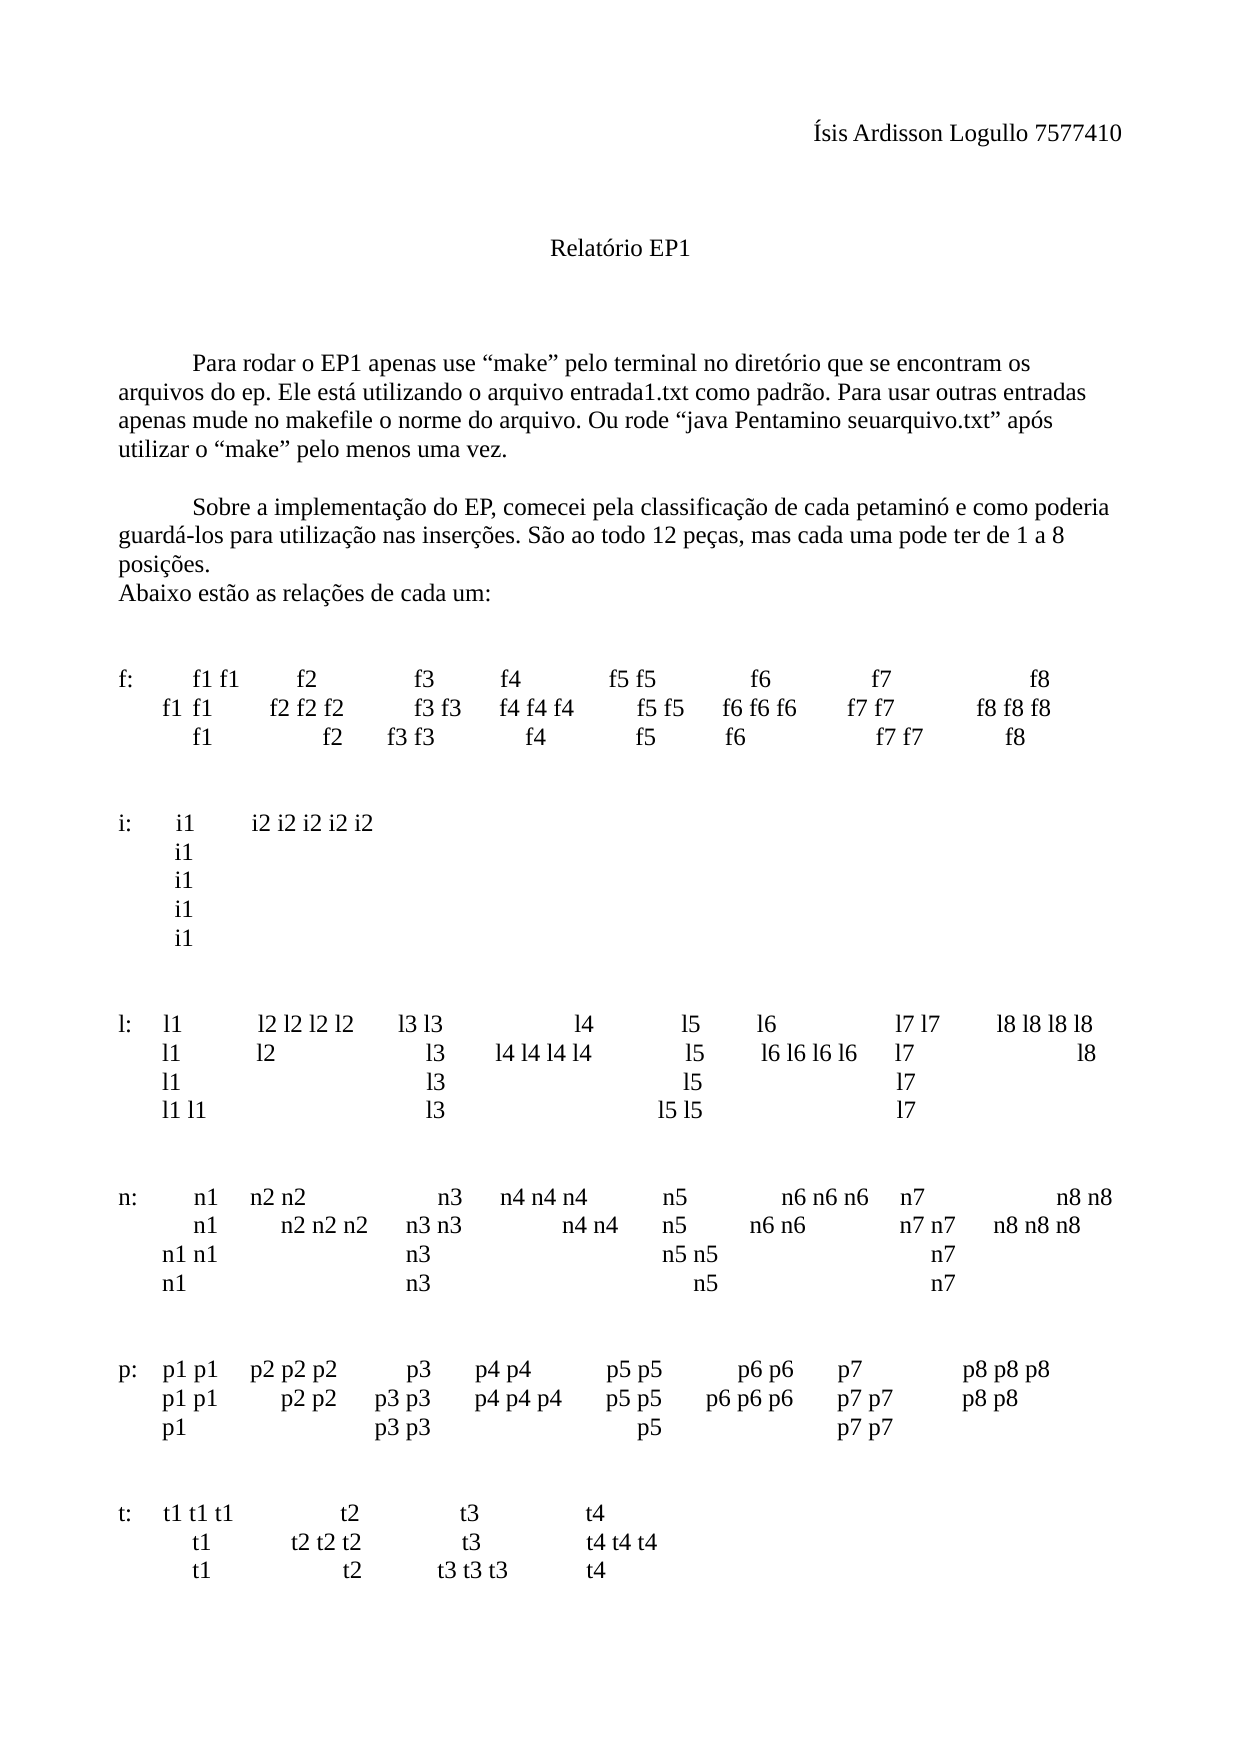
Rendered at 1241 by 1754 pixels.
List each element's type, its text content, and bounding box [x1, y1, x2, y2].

text p1 p3 p3 p5 p7 p7 [118, 1412, 1122, 1441]
text l1 l3 l5 l7 [118, 1067, 1122, 1096]
text f1 f2 f3 f3 f4 f5 f6 f7 f7 f8 [118, 722, 1122, 751]
text n1 n2 n2 n2 n3 n3 n4 n4 n5 n6 n6 n7 n7 n8 n8 n8 [118, 1211, 1122, 1239]
text i1 [118, 837, 1122, 866]
text l1 l1 l3 l5 l5 l7 [118, 1096, 1122, 1124]
text f1 f1 f2 f2 f2 f3 f3 f4 f4 f4 f5 f5 f6 f6 f6 f7 f7 f8 f8 f8 [118, 693, 1122, 722]
text t1 t2 t2 t2 t3 t4 t4 t4 [118, 1527, 1122, 1556]
text i1 [118, 923, 1122, 952]
text Para rodar o EP1 apenas use “make” pelo terminal no diretório que se encontram os arquivos do ep. Ele está utilizando o arquivo entrada1.txt como padrão. Para usar outras entradas apenas mude no makefile o norme do arquivo. Ou rode “java Pentamino seuarquivo.txt” após utilizar o “make” pelo menos uma vez. [118, 348, 1122, 463]
text l: l1 l2 l2 l2 l2 l3 l3 l4 l5 l6 l7 l7 l8 l8 l8 l8 [118, 1009, 1122, 1038]
text n: n1 n2 n2 n3 n4 n4 n4 n5 n6 n6 n6 n7 n8 n8 [118, 1182, 1122, 1211]
text i1 [118, 894, 1122, 923]
text t: t1 t1 t1 t2 t3 t4 [118, 1498, 1122, 1527]
text f: f1 f1 f2 f3 f4 f5 f5 f6 f7 f8 [118, 664, 1122, 693]
text n1 n3 n5 n7 [118, 1268, 1122, 1297]
text p1 p1 p2 p2 p3 p3 p4 p4 p4 p5 p5 p6 p6 p6 p7 p7 p8 p8 [118, 1383, 1122, 1412]
text l1 l2 l3 l4 l4 l4 l4 l5 l6 l6 l6 l6 l7 l8 [118, 1038, 1122, 1067]
text Relatório EP1 [118, 233, 1122, 262]
text t1 t2 t3 t3 t3 t4 [118, 1556, 1122, 1584]
text i1 [118, 866, 1122, 894]
text p: p1 p1 p2 p2 p2 p3 p4 p4 p5 p5 p6 p6 p7 p8 p8 p8 [118, 1354, 1122, 1383]
text Sobre a implementação do EP, comecei pela classificação de cada petaminó e como poderia guardá-los para utilização nas inserções. São ao todo 12 peças, mas cada uma pode ter de 1 a 8 posições. [118, 492, 1122, 578]
text Abaixo estão as relações de cada um: [118, 578, 1122, 607]
text i: i1 i2 i2 i2 i2 i2 [118, 808, 1122, 837]
text Ísis Ardisson Logullo 7577410 [118, 118, 1122, 147]
text n1 n1 n3 n5 n5 n7 [118, 1239, 1122, 1268]
